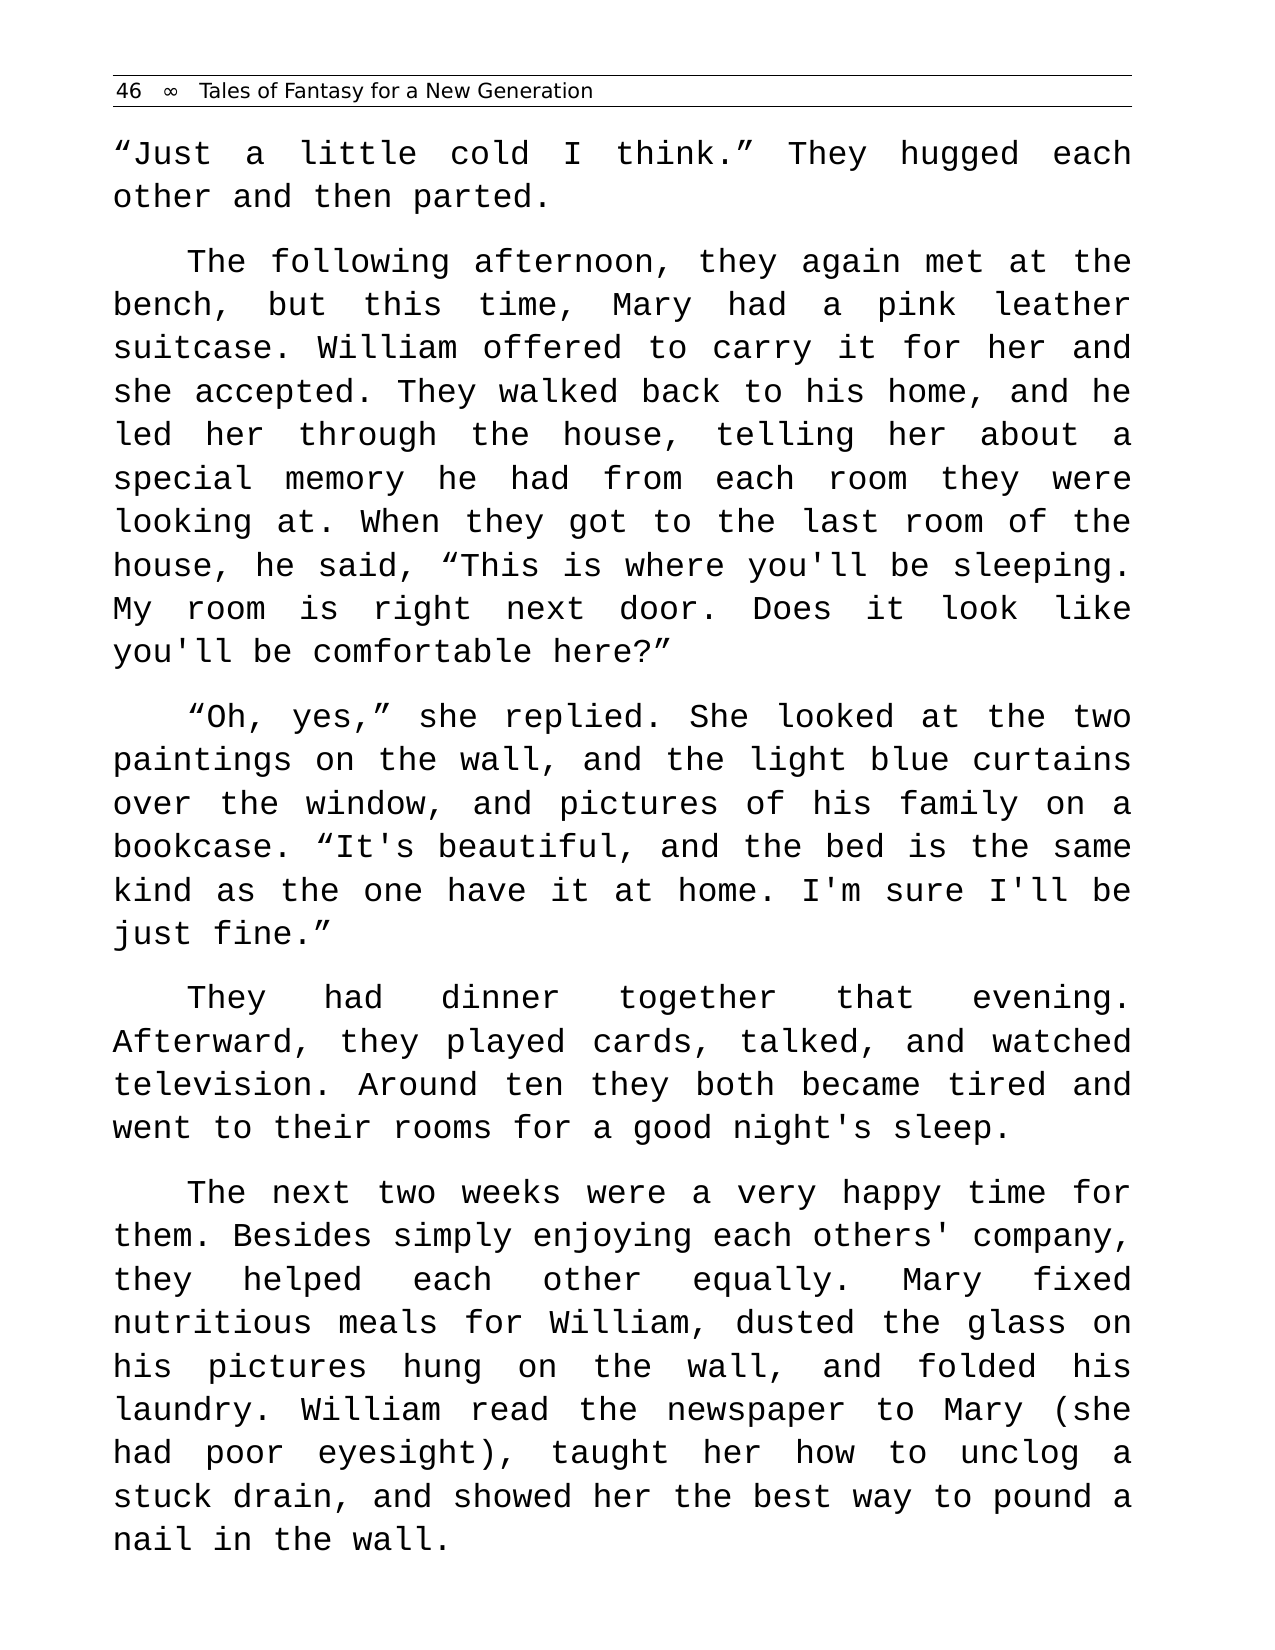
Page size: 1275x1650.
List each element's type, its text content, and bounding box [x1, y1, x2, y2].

text They had dinner together that evening. Afterward, they played cards, talked, and watched television. Around ten they both became tired and went to their rooms for a good night's sleep. [112, 981, 1132, 1149]
text The following afternoon, they again met at the bench, but this time, Mary had a pink leather suitcase. William offered to carry it for her and she accepted. They walked back to his home, and he led her through the house, telling her about a special memory he had from each room they were looking at. When they got to the last room of the house, he said, “This is where you'll be sleeping. My room is right next door. Does it look like you'll be comfortable here?” [112, 244, 1132, 673]
text “Oh, yes,” she replied. She looked at the two paintings on the wall, and the light blue curtains over the window, and pictures of his family on a bookcase. “It's beautiful, and the bed is the same kind as the one have it at home. I'm sure I'll be just fine.” [112, 699, 1132, 954]
text “Just a little cold I think.” They hugged each other and then parted. [112, 137, 1132, 218]
text The next two weeks were a very happy time for them. Besides simply enjoying each others' company, they helped each other equally. Mary fixed nutritious meals for William, dusted the glass on his pictures hung on the wall, and folded his laundry. William read the newspaper to Mary (she had poor eyesight), taught her how to unclog a stuck drain, and showed her the best way to pound a nail in the wall. [112, 1176, 1132, 1561]
